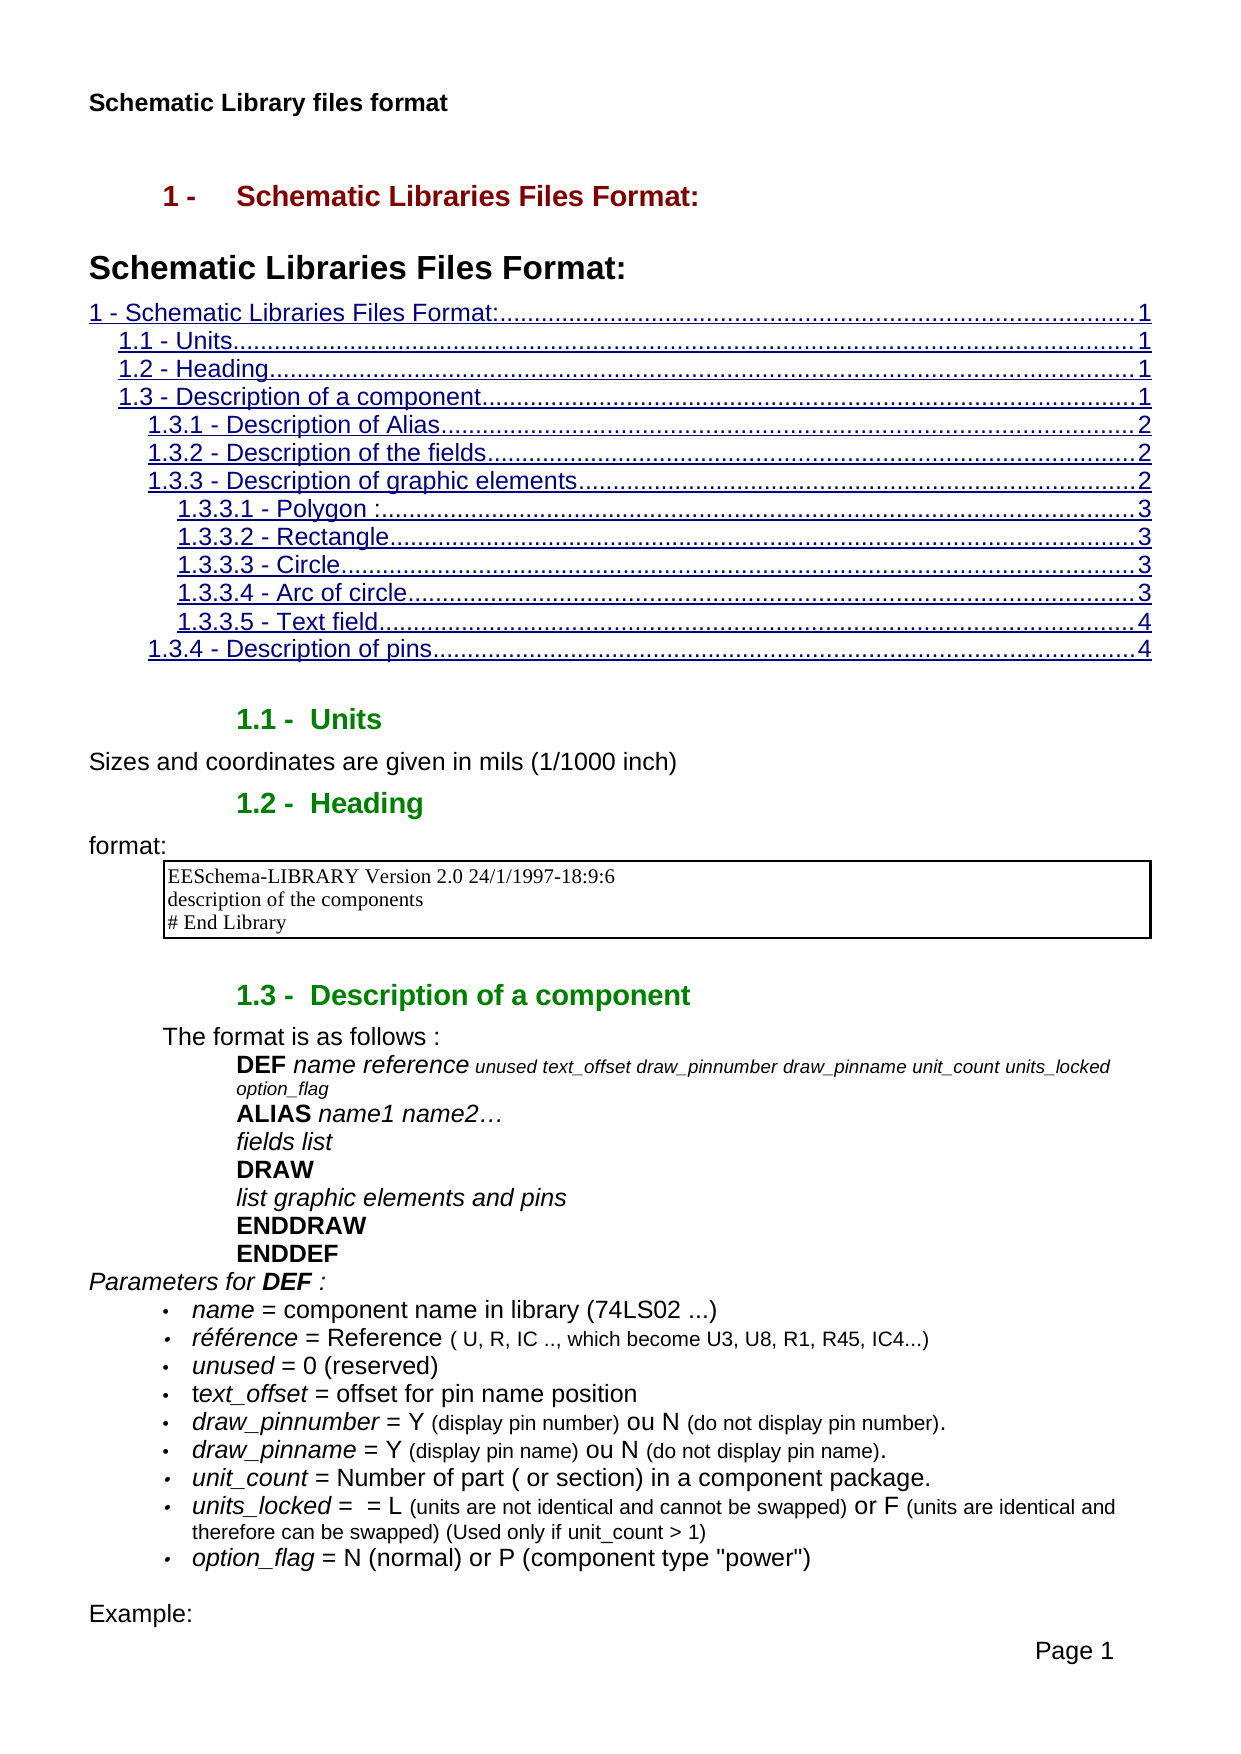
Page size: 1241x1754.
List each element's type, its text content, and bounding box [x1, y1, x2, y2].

text list graphic elements and pins [236, 1184, 1152, 1212]
text 1.2 - Heading 1 [118, 355, 1152, 379]
list name = component name in library (74LS02 ...) [162, 1296, 1152, 1324]
text description of the components [165, 883, 1149, 906]
text 1.3.3 - Description of graphic elements 2 [147, 467, 1152, 491]
text ENDDRAW [236, 1212, 1152, 1240]
text 1 - Schematic Libraries Files Format: 1 [88, 299, 1152, 323]
text The format is as follows : [162, 1023, 1152, 1051]
text 1.3.3.1 - Polygon : 3 [177, 495, 1152, 519]
text fields list [236, 1128, 1152, 1156]
text 1.3.3.5 - Text field 4 [177, 607, 1152, 631]
list units_locked = = L (units are not identical and cannot be swapped) or F (units are identical and therefore can be swapped) (Used only if unit_count > 1) [162, 1492, 1152, 1544]
text 1.3.2 - Description of the fields 2 [147, 439, 1152, 463]
text 1.1 - Units 1 [118, 327, 1152, 351]
text 1.3.3.3 - Circle 3 [177, 551, 1152, 575]
list draw_pinname = Y (display pin name) ou N (do not display pin name). [162, 1436, 1152, 1464]
text 1.3.3.2 - Rectangle 3 [177, 523, 1152, 547]
list draw_pinnumber = Y (display pin number) ou N (do not display pin number). [162, 1408, 1152, 1436]
text ALIAS name1 name2… [236, 1100, 1152, 1128]
text 1.3 - Description of a component 1 [118, 383, 1152, 407]
list text_offset = offset for pin name position [162, 1380, 1152, 1408]
text Parameters for DEF : [88, 1268, 1152, 1296]
text 1.3.3.4 - Arc of circle 3 [177, 579, 1152, 603]
text ENDDEF [236, 1240, 1152, 1268]
text DEF name reference unused text_offset draw_pinnumber draw_pinname unit_count units_locked option_flag [236, 1051, 1152, 1100]
text EESchema-LIBRARY Version 2.0 24/1/1997-18:9:6 [165, 862, 1149, 883]
list référence = Reference ( U, R, IC .., which become U3, U8, R1, R45, IC4...) [162, 1324, 1152, 1352]
list unused = 0 (reserved) [162, 1352, 1152, 1380]
list unit_count = Number of part ( or section) in a component package. [162, 1464, 1152, 1492]
text DRAW [236, 1156, 1152, 1184]
text # End Library [165, 906, 1149, 937]
text 1.3.1 - Description of Alias 2 [147, 411, 1152, 435]
text Example: [88, 1600, 1152, 1628]
text 1.3.4 - Description of pins 4 [147, 635, 1152, 659]
text format: [88, 832, 1152, 859]
subtitle Heading [162, 787, 1152, 820]
subtitle Schematic Libraries Files Format: [88, 249, 1152, 287]
text Sizes and coordinates are given in mils (1/1000 inch) [88, 747, 1152, 776]
list option_flag = N (normal) or P (component type "power") [162, 1544, 1152, 1572]
subtitle Units [162, 703, 1152, 736]
subtitle Schematic Libraries Files Format: [88, 180, 1152, 212]
subtitle Description of a component [162, 978, 1152, 1011]
